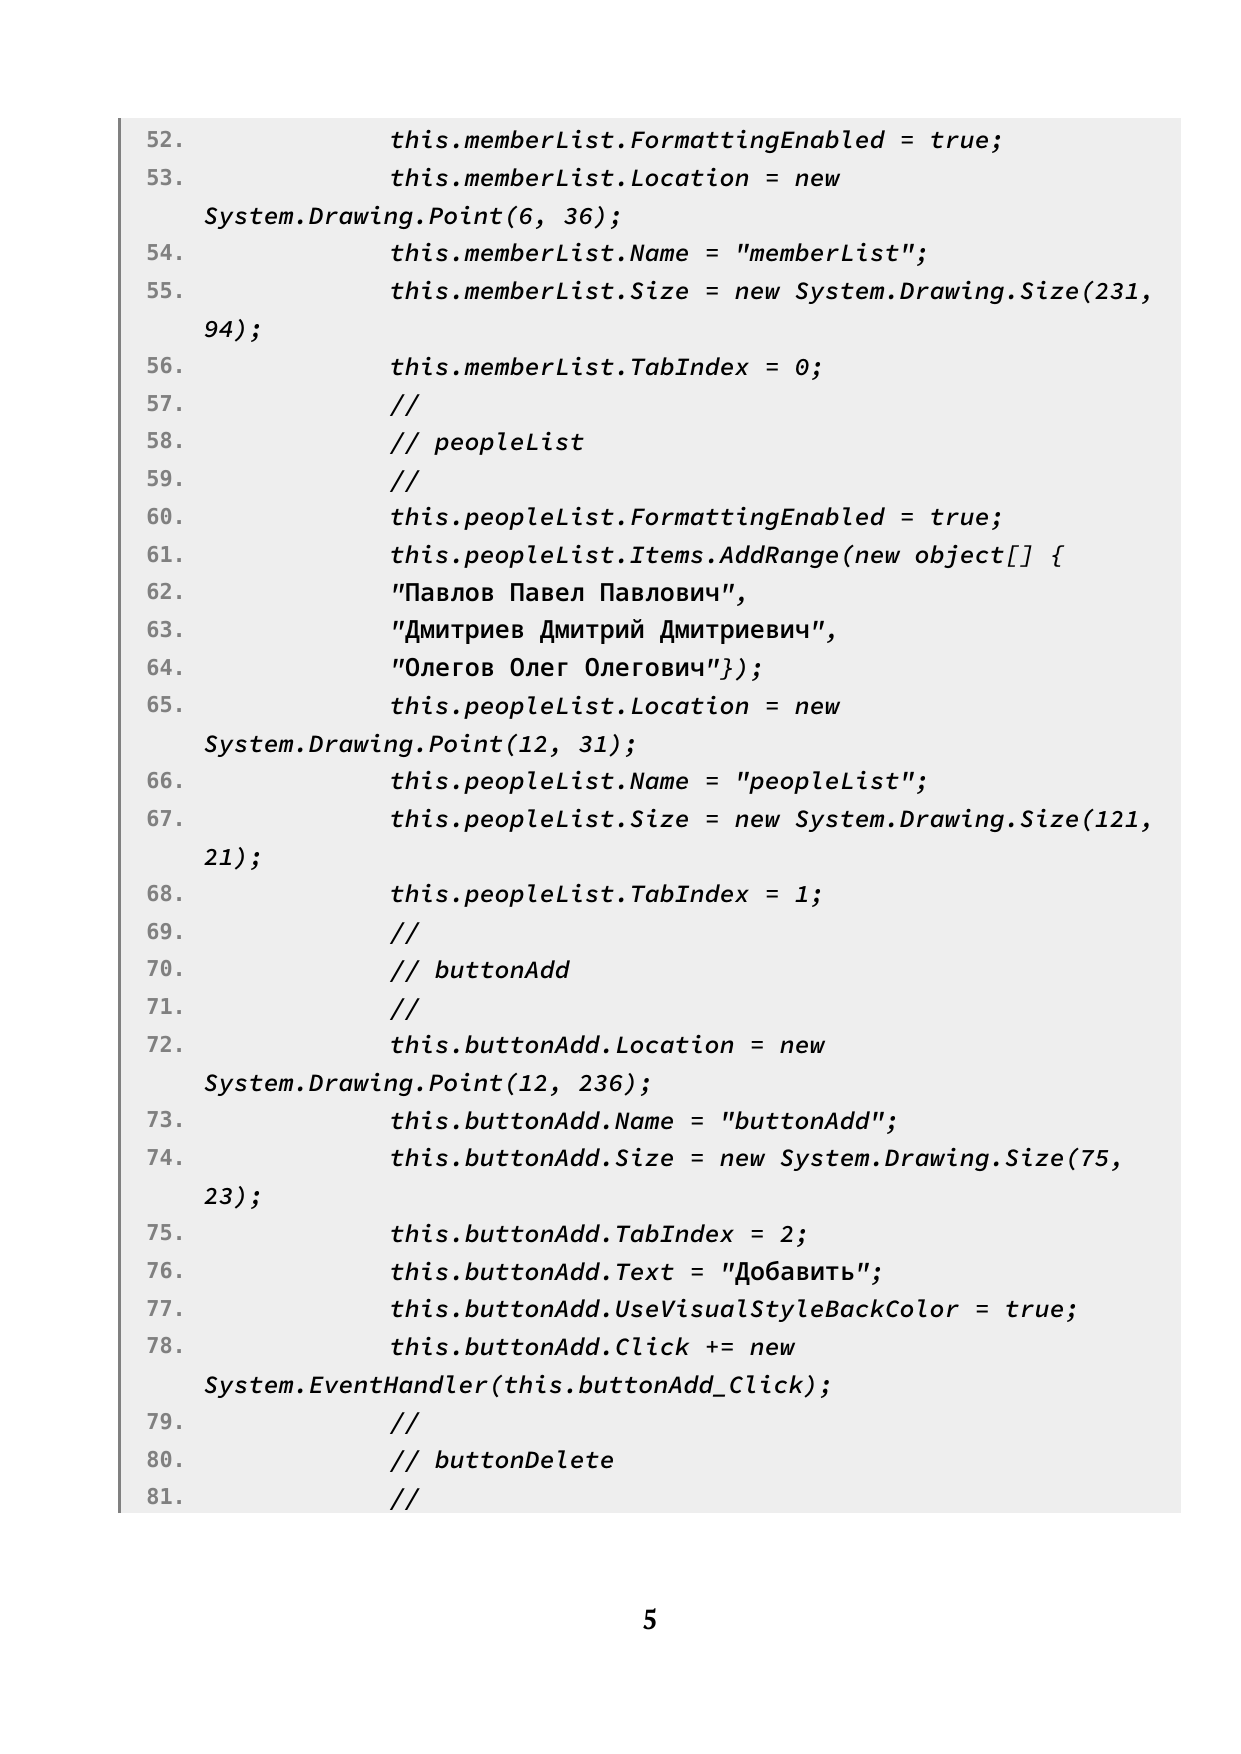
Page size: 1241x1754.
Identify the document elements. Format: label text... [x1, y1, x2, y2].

list // [121, 457, 1181, 495]
list this.memberList.FormattingEnabled = true; [121, 118, 1181, 156]
list this.buttonAdd.Location = new System.Drawing.Point(12, 236); [121, 1023, 1181, 1098]
list this.peopleList.Size = new System.Drawing.Size(121, 21); [121, 797, 1181, 872]
list this.buttonAdd.Text = "Добавить"; [121, 1249, 1181, 1287]
list this.buttonAdd.UseVisualStyleBackColor = true; [121, 1287, 1181, 1324]
list // [121, 382, 1181, 419]
list "Павлов Павел Павлович", [121, 571, 1181, 608]
list this.memberList.Name = "memberList"; [121, 231, 1181, 269]
list this.peopleList.Location = new System.Drawing.Point(12, 31); [121, 684, 1181, 759]
list "Дмитриев Дмитрий Дмитриевич", [121, 608, 1181, 646]
list // [121, 985, 1181, 1023]
list this.peopleList.TabIndex = 1; [121, 872, 1181, 910]
list "Олегов Олег Олегович"}); [121, 646, 1181, 683]
list this.buttonAdd.Name = "buttonAdd"; [121, 1098, 1181, 1136]
list this.peopleList.Items.AddRange(new object[] { [121, 533, 1181, 570]
list this.buttonAdd.TabIndex = 2; [121, 1212, 1181, 1249]
list // peopleList [121, 420, 1181, 457]
list this.buttonAdd.Click += new System.EventHandler(this.buttonAdd_Click); [121, 1325, 1181, 1400]
list this.peopleList.FormattingEnabled = true; [121, 495, 1181, 533]
list this.peopleList.Name = "peopleList"; [121, 759, 1181, 797]
list // [121, 1400, 1181, 1438]
list this.memberList.TabIndex = 0; [121, 344, 1181, 382]
list // buttonDelete [121, 1438, 1181, 1475]
list this.buttonAdd.Size = new System.Drawing.Size(75, 23); [121, 1136, 1181, 1211]
list // [121, 910, 1181, 947]
list // [121, 1476, 1181, 1513]
list this.memberList.Location = new System.Drawing.Point(6, 36); [121, 156, 1181, 231]
list // buttonAdd [121, 948, 1181, 985]
list this.memberList.Size = new System.Drawing.Size(231, 94); [121, 269, 1181, 344]
